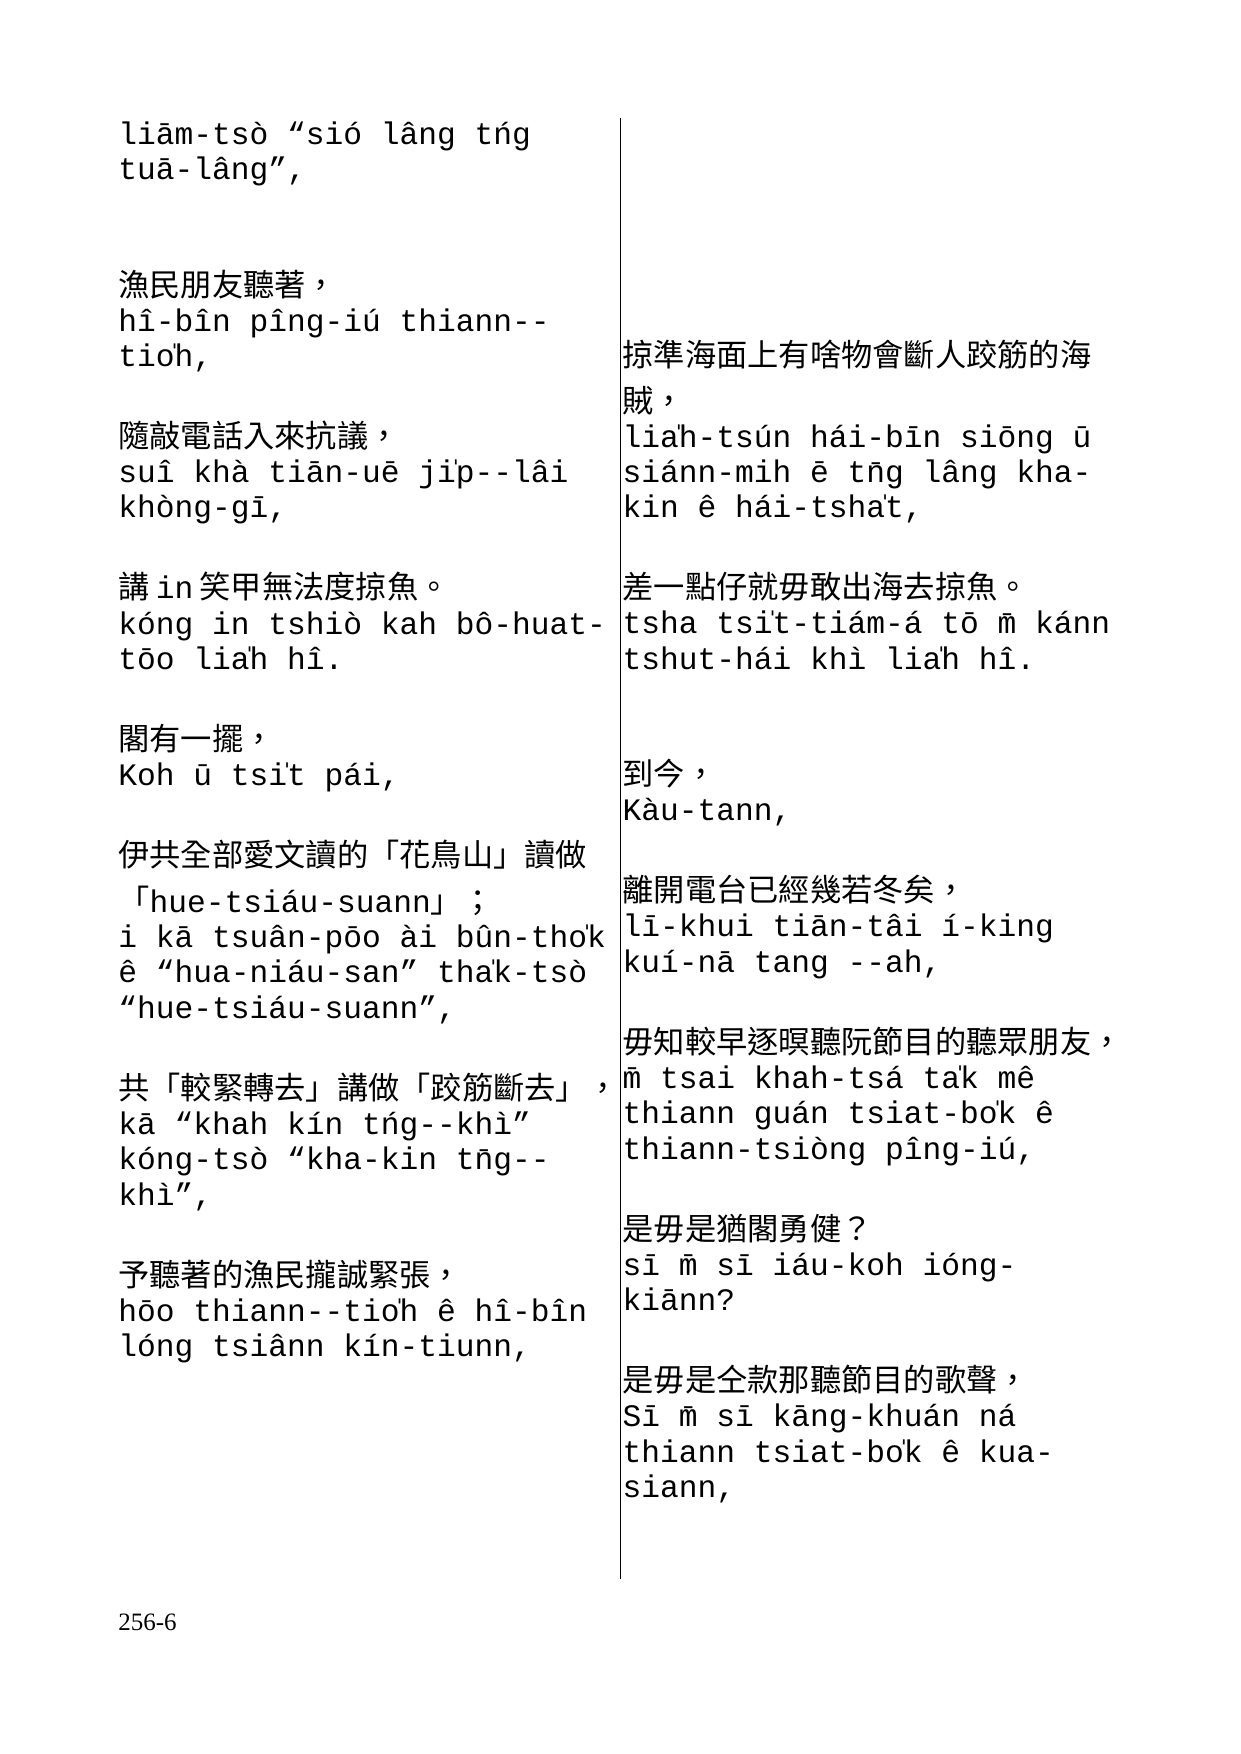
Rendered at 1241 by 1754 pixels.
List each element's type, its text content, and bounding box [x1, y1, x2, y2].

text Sī m̄ sī kāng-khuán ná thiann tsiat-bo̍k ê kua-siann, [622, 1401, 1122, 1507]
text hî-bîn pîng-iú thiann--tio̍h, [118, 305, 618, 376]
text 是毋是猶閣勇健？ [622, 1204, 1122, 1249]
text Koh ū tsi̍t pái, [118, 760, 618, 795]
text 是毋是仝款那聽節目的歌聲， [622, 1355, 1122, 1401]
text 隨敲電話入來抗議， [118, 411, 618, 456]
text sī m̄ sī iáu-koh ióng-kiānn? [622, 1249, 1122, 1320]
text Kàu-tann, [622, 795, 1122, 830]
text liām-tsò “sió lâng tńg tuā-lâng”, [118, 118, 618, 189]
text 講in笑甲無法度掠魚。 [118, 563, 618, 608]
text 差一點仔就毋敢出海去掠魚。 [622, 563, 1122, 608]
text 到今， [622, 749, 1122, 795]
text lia̍h-tsún hái-bīn siōng ū siánn-mih ē tn̄g lâng kha-kin ê hái-tsha̍t, [622, 421, 1122, 527]
text 離開電台已經幾若冬矣， [622, 866, 1122, 911]
text suî khà tiān-uē ji̍p--lâi khòng-gī, [118, 456, 618, 527]
text 毋知較早逐暝聽阮節目的聽眾朋友， [622, 1017, 1122, 1062]
text 予聽著的漁民攏誠緊張， [118, 1250, 618, 1295]
text 伊共全部愛文讀的「花鳥山」讀做「hue-tsiáu-suann」； [118, 831, 618, 921]
text tsha tsi̍t-tiám-á tō m̄ kánn tshut-hái khì lia̍h hî. [622, 608, 1122, 679]
text 共「較緊轉去」講做「跤筋斷去」， [118, 1063, 618, 1108]
text m̄ tsai khah-tsá ta̍k mê thiann guán tsiat-bo̍k ê thiann-tsiòng pîng-iú, [622, 1062, 1122, 1168]
text i kā tsuân-pōo ài bûn-tho̍k ê “hua-niáu-san” tha̍k-tsò “hue-tsiáu-suann”, [118, 921, 618, 1028]
text 掠準海面上有啥物會斷人跤筋的海賊， [622, 331, 1122, 421]
text lī-khui tiān-tâi í-king kuí-nā tang --ah, [622, 911, 1122, 982]
text hōo thiann--tio̍h ê hî-bîn lóng tsiânn kín-tiunn, [118, 1295, 618, 1366]
text 閣有一擺， [118, 714, 618, 760]
text 漁民朋友聽著， [118, 260, 618, 305]
text kā “khah kín tńg--khì” kóng-tsò “kha-kin tn̄g--khì”, [118, 1108, 618, 1214]
text kóng in tshiò kah bô-huat-tōo lia̍h hî. [118, 608, 618, 679]
